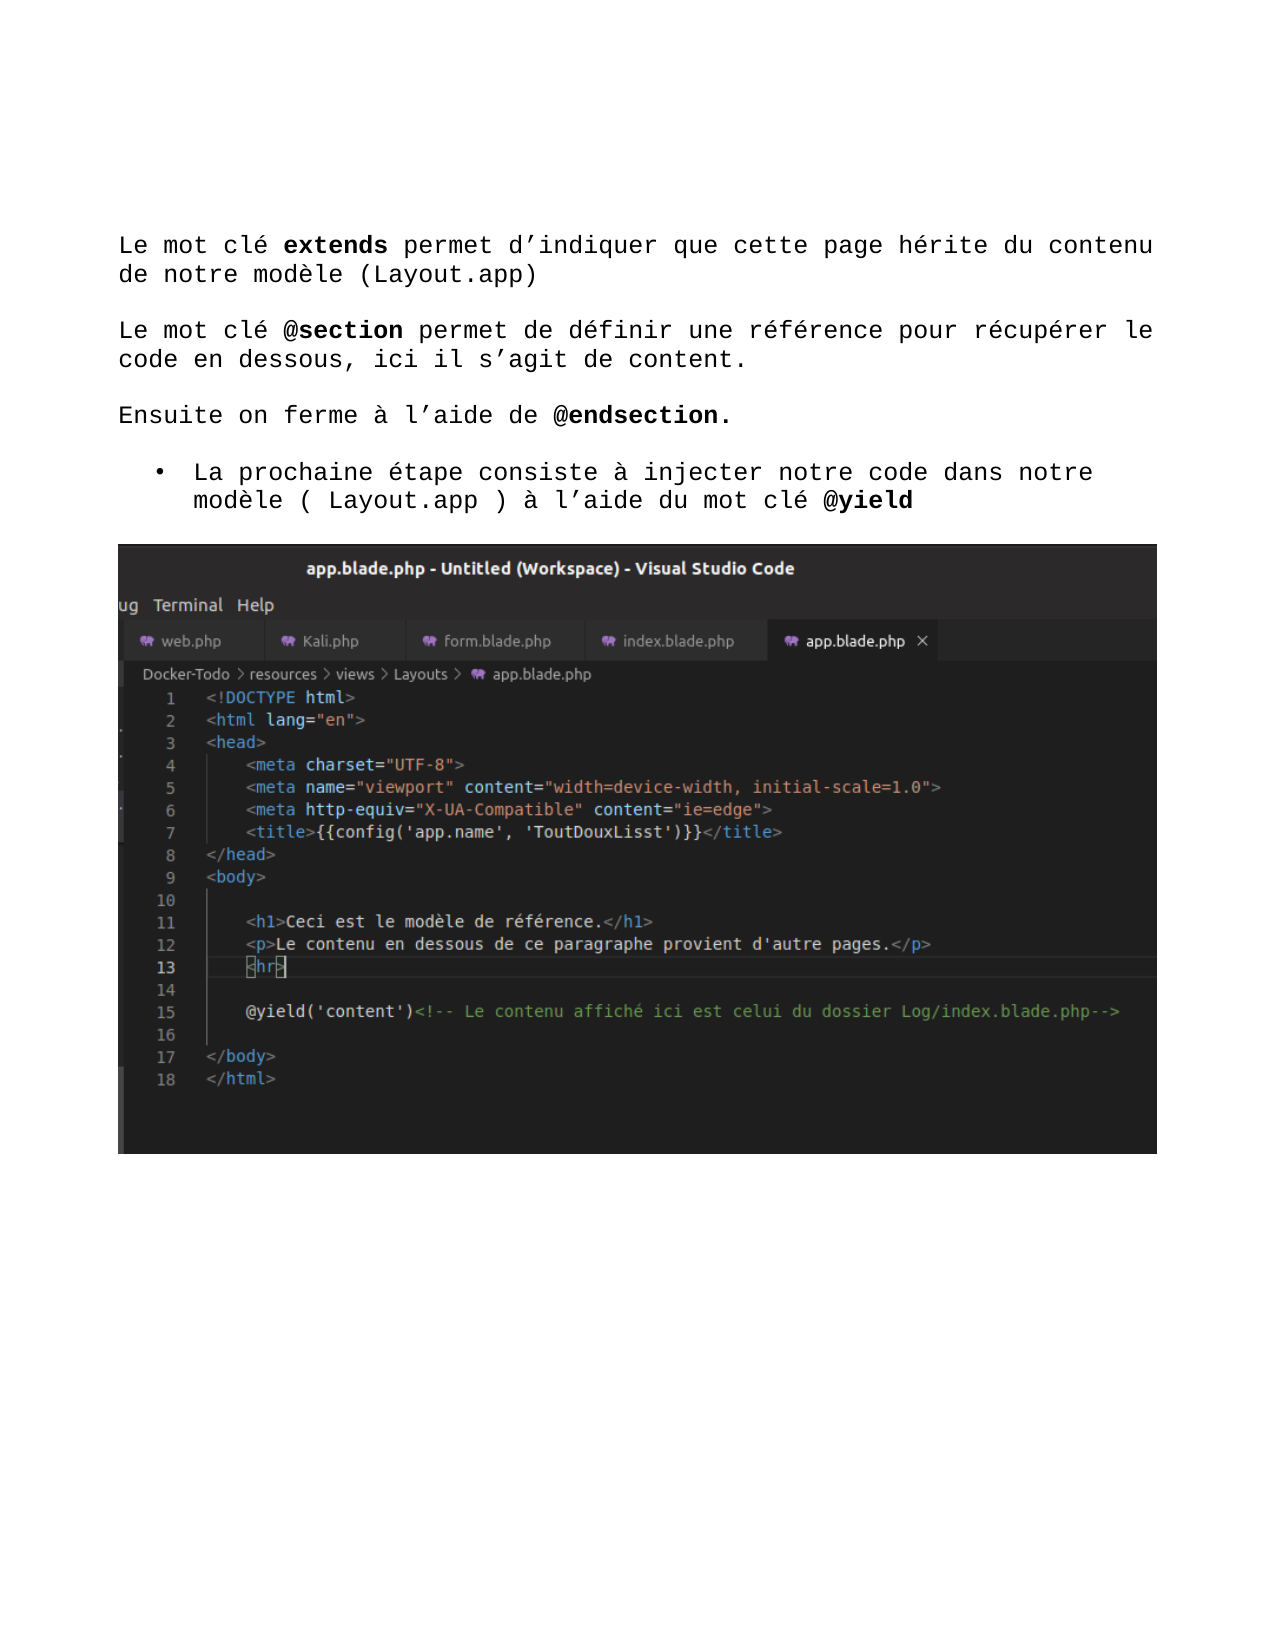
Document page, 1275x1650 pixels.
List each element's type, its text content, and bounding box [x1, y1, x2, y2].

picture [118, 544, 1157, 1154]
list La prochaine étape consiste à injecter notre code dans notre modèle ( Layout.app ) à l’aide du mot clé @yield [156, 459, 1157, 516]
text Le mot clé extends permet d’indiquer que cette page hérite du contenu de notre modèle (Layout.app) [118, 233, 1157, 289]
text Ensuite on ferme à l’aide de @endsection. [118, 403, 1157, 431]
text Le mot clé @section permet de définir une référence pour récupérer le code en dessous, ici il s’agit de content. [118, 318, 1157, 374]
